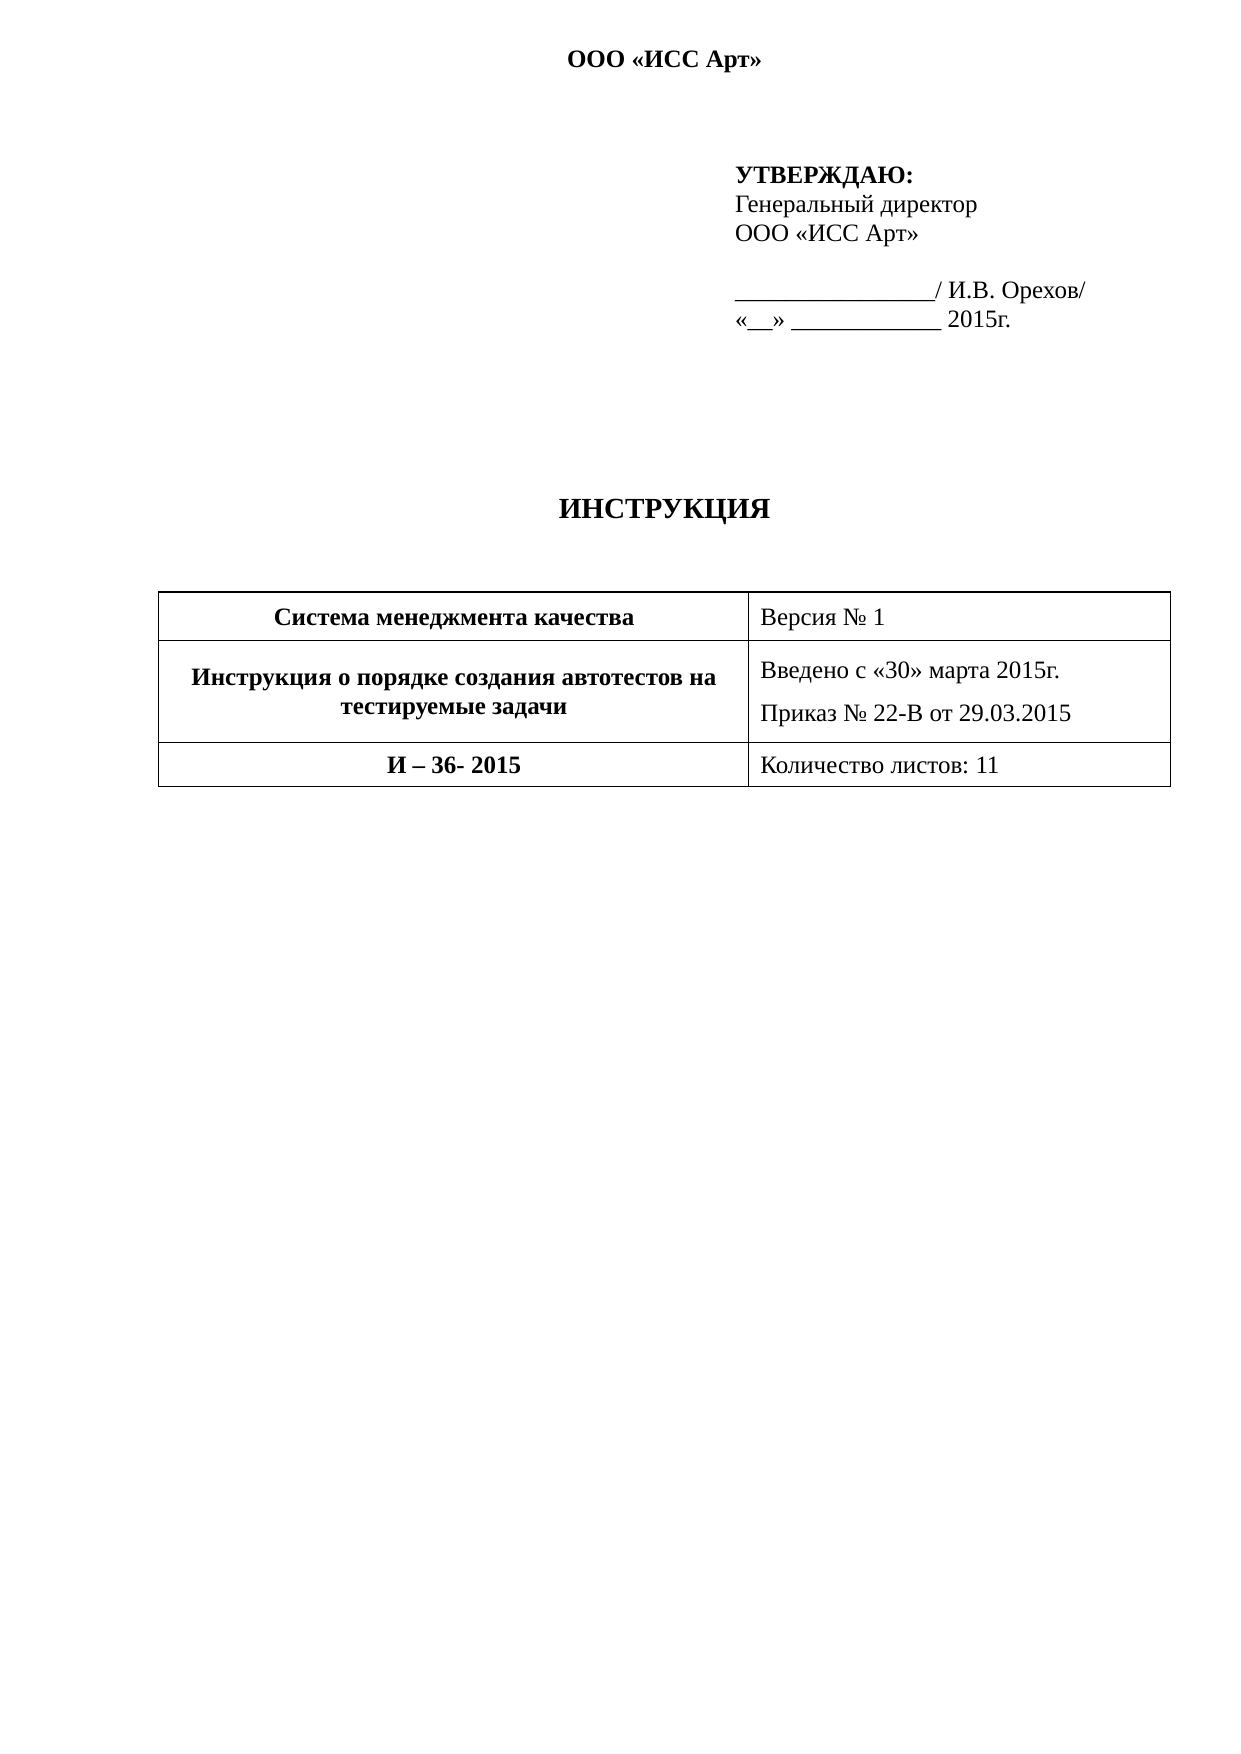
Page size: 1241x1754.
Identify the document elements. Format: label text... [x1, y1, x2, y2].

table_cell Инструкция о порядке создания автотестов на тестируемые задачи [159, 641, 748, 742]
table_header УТВЕРЖДАЮ: Генеральный директор ООО «ИСС Арт» ________________/ И.В. Орехов/ «__» ____________ 2015г. [724, 160, 1167, 333]
table_header Версия № 1 [749, 593, 1170, 640]
table_cell Количество листов: 11 [749, 743, 1170, 786]
text ИНСТРУКЦИЯ [177, 491, 1152, 524]
table_cell Введено с «30» марта 2015г. Приказ № 22-В от 29.03.2015 [749, 641, 1170, 742]
table_header Система менеджмента качества [159, 593, 748, 640]
table_cell И – 36- 2015 [159, 743, 748, 786]
